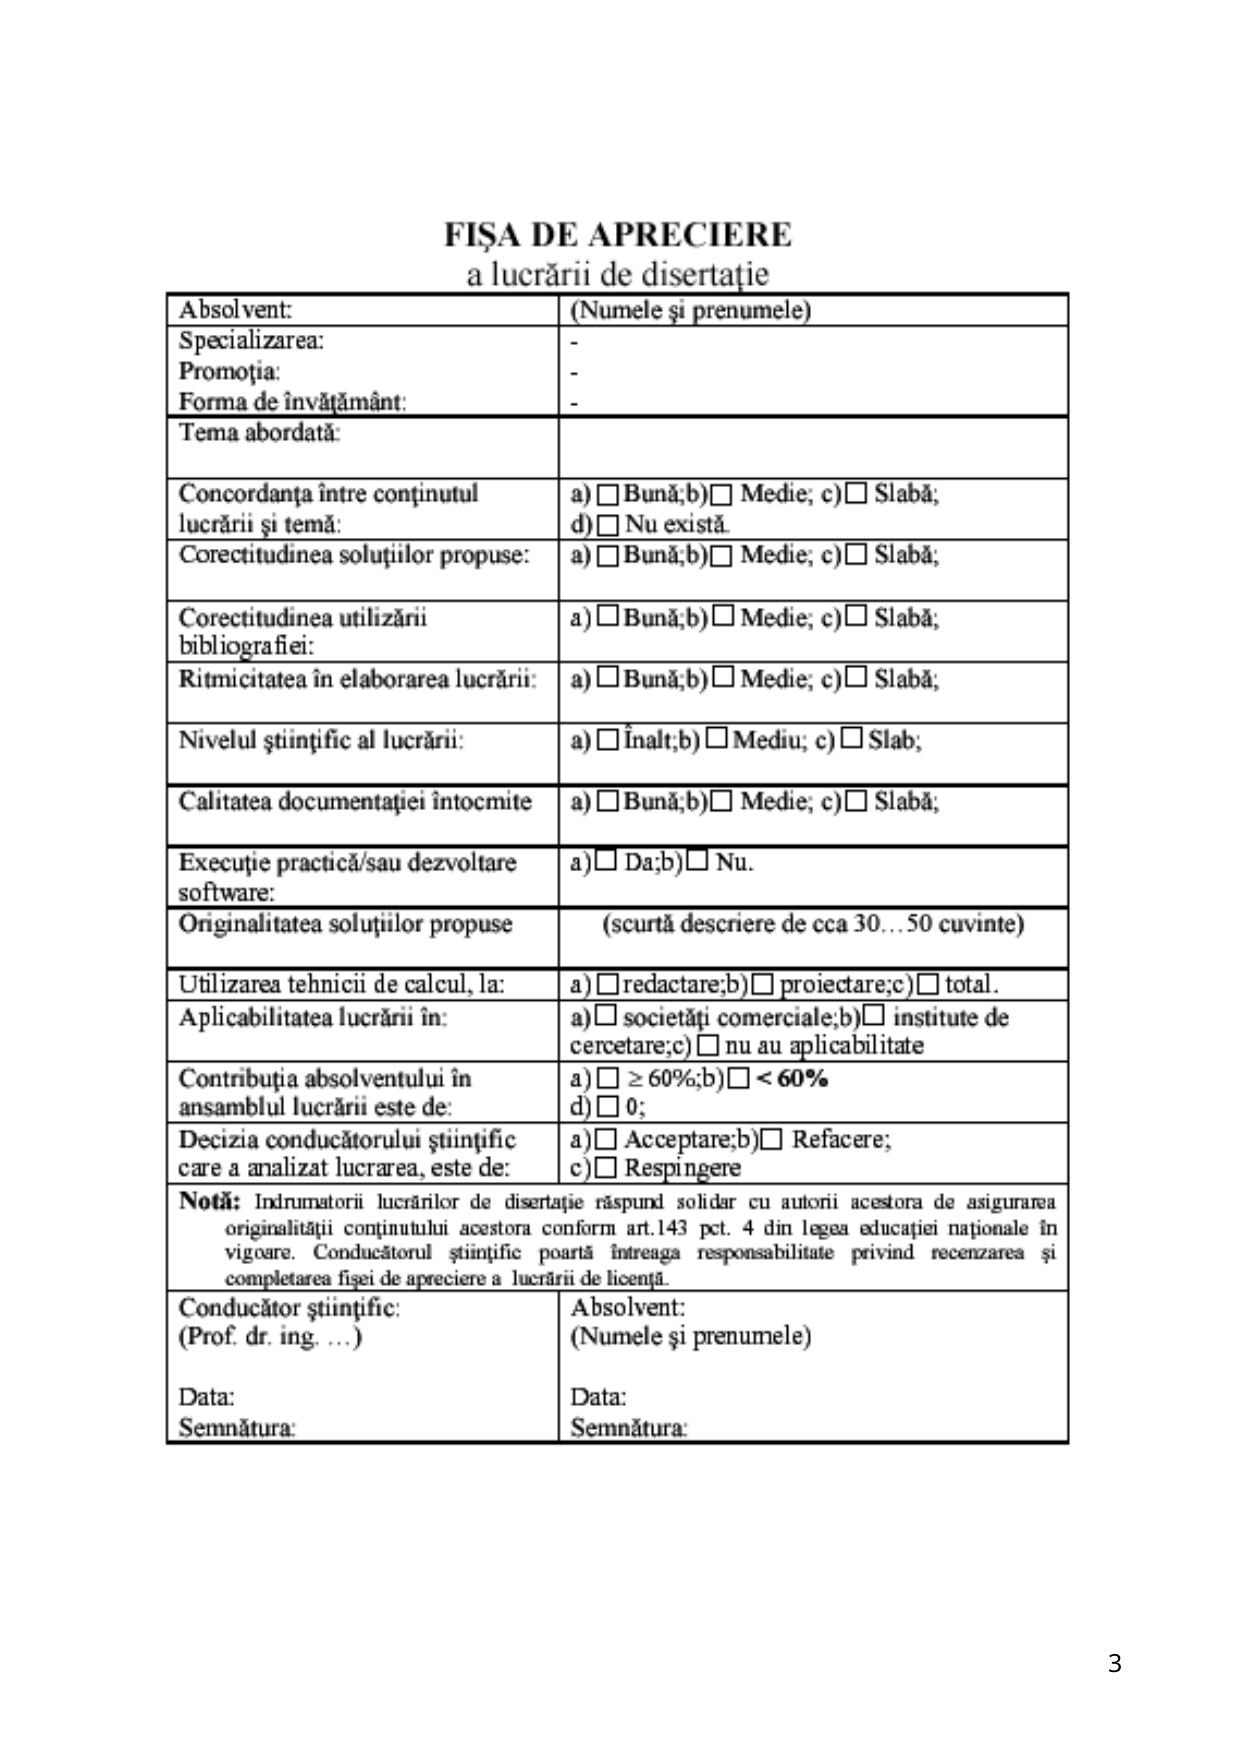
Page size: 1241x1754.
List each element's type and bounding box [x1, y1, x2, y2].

picture [136, 203, 1094, 1454]
